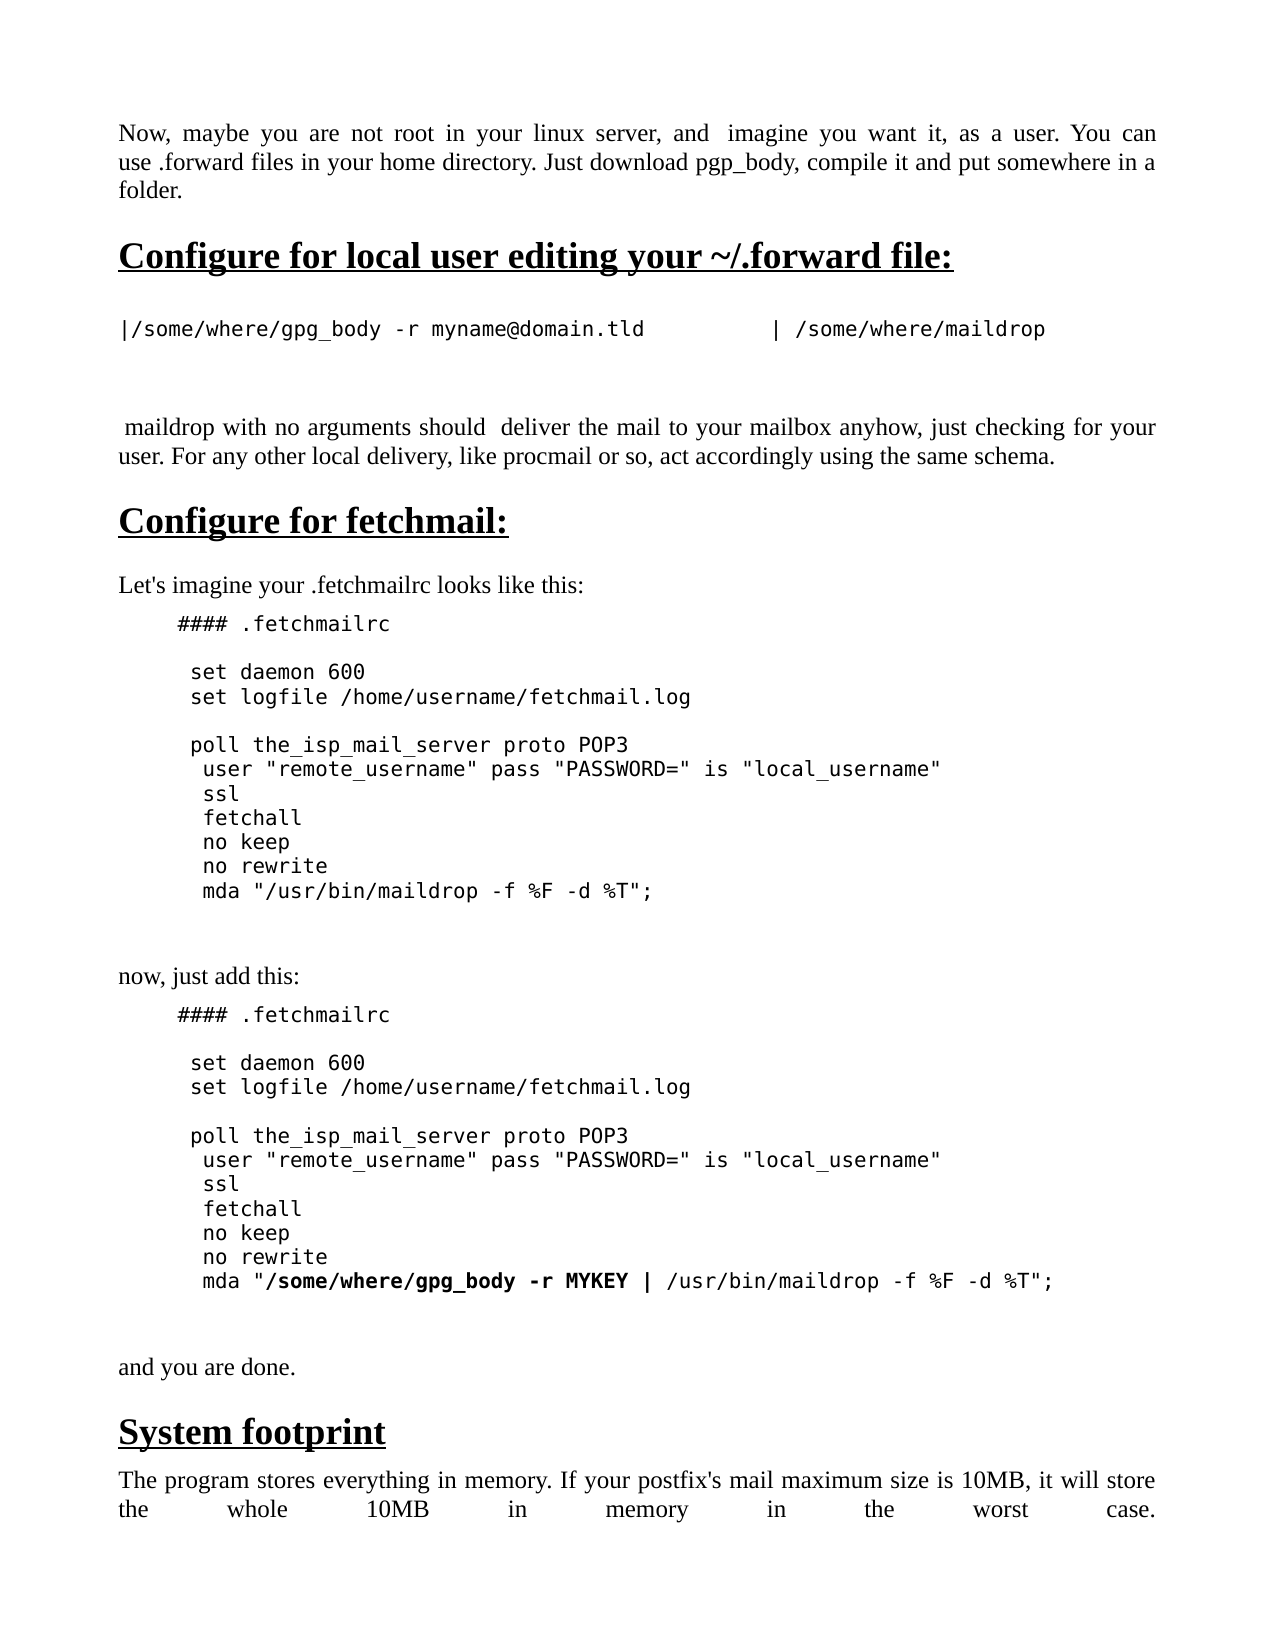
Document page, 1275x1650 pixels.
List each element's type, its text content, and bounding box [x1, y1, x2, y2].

text user "remote_username" pass "PASSWORD=" is "local_username" [177, 757, 1098, 782]
text mda "/some/where/gpg_body -r MYKEY | /usr/bin/maildrop -f %F -d %T"; [177, 1269, 1098, 1294]
text Now, maybe you are not root in your linux server, and imagine you want it, as a user. You can use .forward files in your home directory. Just download pgp_body, compile it and put somewhere in a folder. [118, 118, 1157, 204]
text set daemon 600 [177, 1051, 1098, 1075]
text #### .fetchmailrc [177, 1003, 1098, 1027]
text Configure for local user editing your ~/.forward file: [118, 204, 1157, 305]
text no keep [177, 1221, 1098, 1245]
text set daemon 600 [177, 660, 1098, 685]
text fetchall [177, 1197, 1098, 1221]
text and you are done. System footprint [118, 1323, 1157, 1453]
text |/some/where/gpg_body -r myname@domain.tld | /some/where/maildrop [118, 317, 1157, 342]
text poll the_isp_mail_server proto POP3 [177, 1124, 1098, 1148]
text now, just add this: [118, 933, 1157, 990]
text no rewrite [177, 854, 1098, 879]
text The program stores everything in memory. If your postfix's mail maximum size is 10MB, it will store the whole 10MB in memory in the worst case. [118, 1465, 1157, 1523]
text user "remote_username" pass "PASSWORD=" is "local_username" [177, 1148, 1098, 1172]
text mda "/usr/bin/maildrop -f %F -d %T"; [177, 879, 1098, 903]
text set logfile /home/username/fetchmail.log [177, 1075, 1098, 1100]
text maildrop with no arguments should deliver the mail to your mailbox anyhow, just checking for your user. For any other local delivery, like procmail or so, act accordingly using the same schema. [118, 412, 1157, 470]
text no rewrite [177, 1245, 1098, 1269]
text ssl [177, 782, 1098, 806]
text set logfile /home/username/fetchmail.log [177, 685, 1098, 709]
text fetchall [177, 806, 1098, 830]
text ssl [177, 1172, 1098, 1197]
text Configure for fetchmail: Let's imagine your .fetchmailrc looks like this: [118, 470, 1157, 599]
text poll the_isp_mail_server proto POP3 [177, 733, 1098, 757]
text #### .fetchmailrc [177, 612, 1098, 636]
text no keep [177, 830, 1098, 854]
